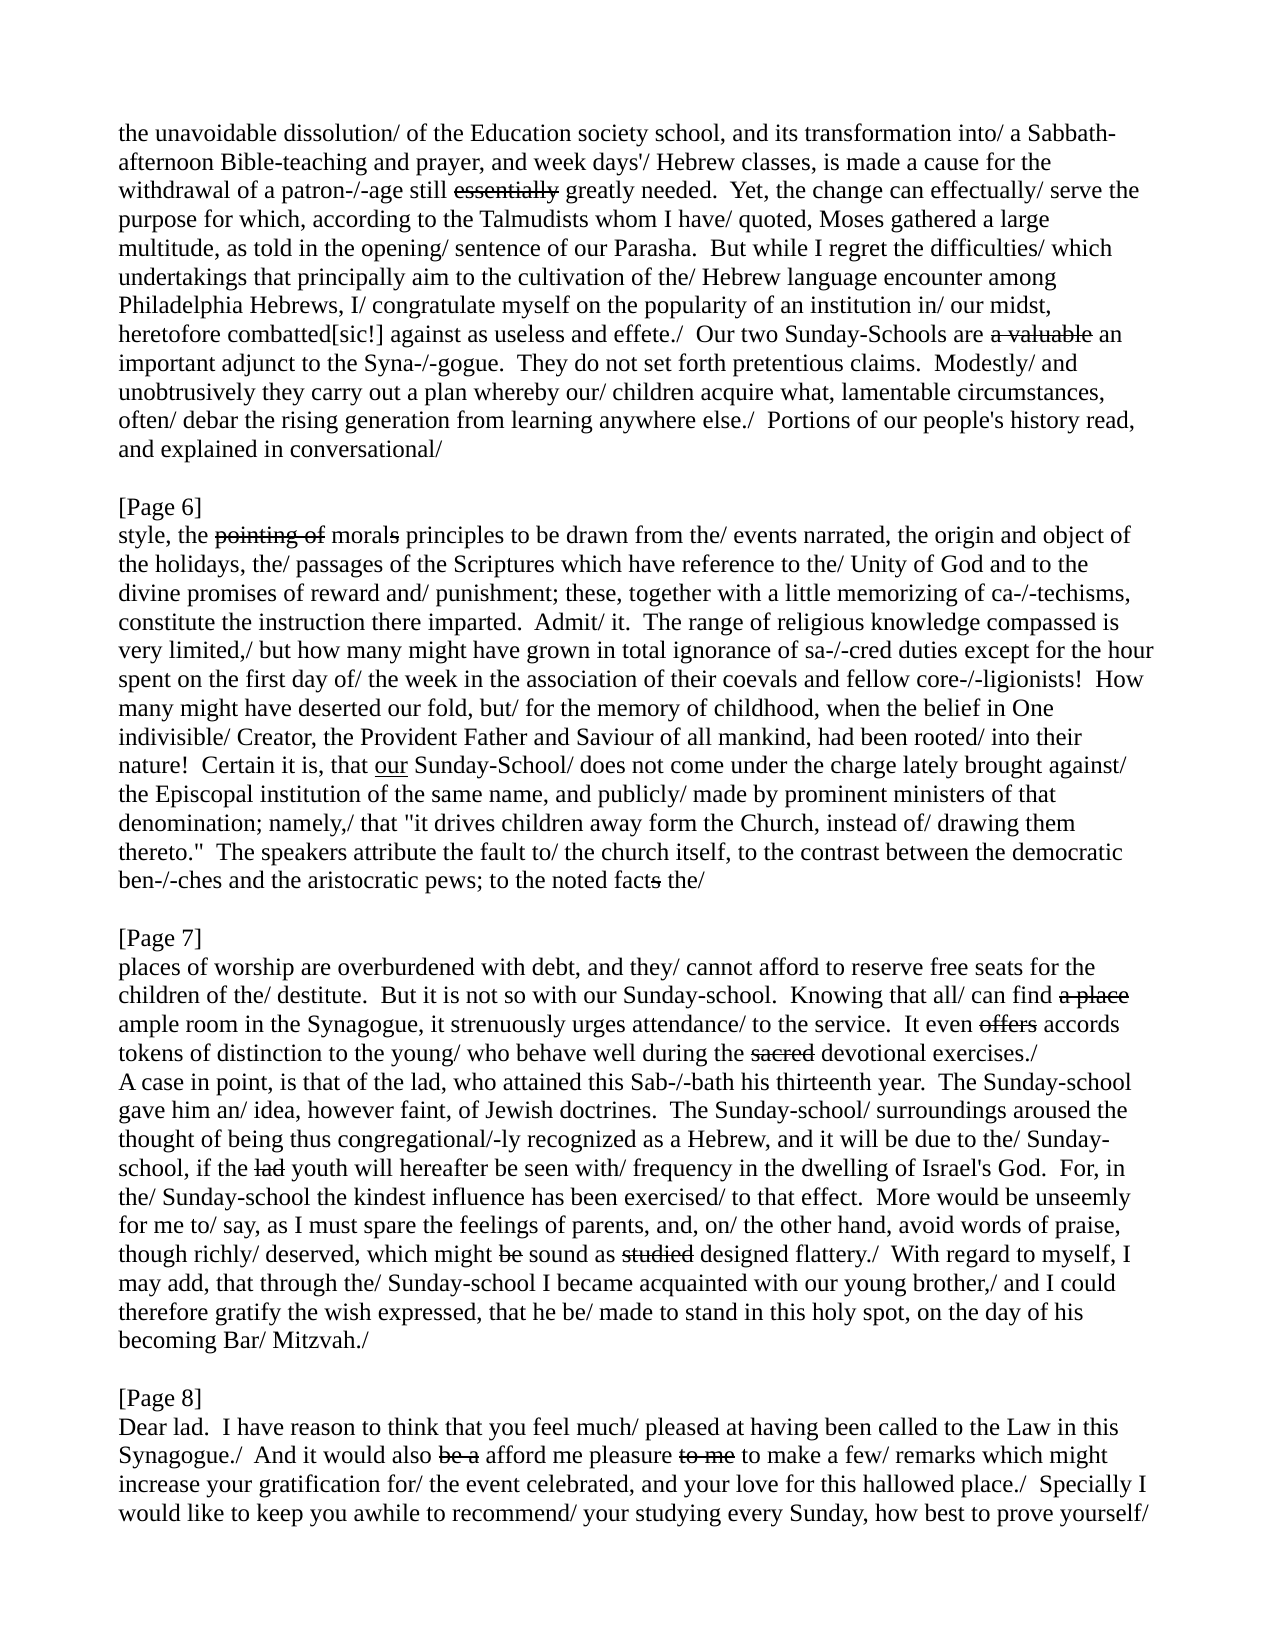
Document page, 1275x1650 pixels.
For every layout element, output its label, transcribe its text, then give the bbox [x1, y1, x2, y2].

text A case in point, is that of the lad, who attained this Sab-/-bath his thirteenth year. The Sunday-school gave him an/ idea, however faint, of Jewish doctrines. The Sunday-school/ surroundings aroused the thought of being thus congregational/-ly recognized as a Hebrew, and it will be due to the/ Sunday-school, if the lad youth will hereafter be seen with/ frequency in the dwelling of Israel's God. For, in the/ Sunday-school the kindest influence has been exercised/ to that effect. More would be unseemly for me to/ say, as I must spare the feelings of parents, and, on/ the other hand, avoid words of praise, though richly/ deserved, which might be sound as studied designed flattery./ With regard to myself, I may add, that through the/ Sunday-school I became acquainted with our young brother,/ and I could therefore gratify the wish expressed, that he be/ made to stand in this holy spot, on the day of his becoming Bar/ Mitzvah./ [118, 1067, 1157, 1354]
text Dear lad. I have reason to think that you feel much/ pleased at having been called to the Law in this Synagogue./ And it would also be a afford me pleasure to me to make a few/ remarks which might increase your gratification for/ the event celebrated, and your love for this hallowed place./ Specially I would like to keep you awhile to recommend/ your studying every Sunday, how best to prove yourself/ [118, 1412, 1157, 1527]
text [Page 7] [118, 923, 1157, 952]
text [Page 6] style, the pointing of morals principles to be drawn from the/ events narrated, the origin and object of the holidays, the/ passages of the Scriptures which have reference to the/ Unity of God and to the divine promises of reward and/ punishment; these, together with a little memorizing of ca-/-techisms, constitute the instruction there imparted. Admit/ it. The range of religious knowledge compassed is very limited,/ but how many might have grown in total ignorance of sa-/-cred duties except for the hour spent on the first day of/ the week in the association of their coevals and fellow core-/-ligionists! How many might have deserted our fold, but/ for the memory of childhood, when the belief in One indivisible/ Creator, the Provident Father and Saviour of all mankind, had been rooted/ into their nature! Certain it is, that our Sunday-School/ does not come under the charge lately brought against/ the Episcopal institution of the same name, and publicly/ made by prominent ministers of that denomination; namely,/ that "it drives children away form the Church, instead of/ drawing them thereto." The speakers attribute the fault to/ the church itself, to the contrast between the democratic ben-/-ches and the aristocratic pews; to the noted facts the/ [118, 492, 1157, 894]
text [Page 8] [118, 1383, 1157, 1412]
text places of worship are overburdened with debt, and they/ cannot afford to reserve free seats for the children of the/ destitute. But it is not so with our Sunday-school. Knowing that all/ can find a place ample room in the Synagogue, it strenuously urges attendance/ to the service. It even offers accords tokens of distinction to the young/ who behave well during the sacred devotional exercises./ [118, 952, 1157, 1067]
text the unavoidable dissolution/ of the Education society school, and its transformation into/ a Sabbath-afternoon Bible-teaching and prayer, and week days'/ Hebrew classes, is made a cause for the withdrawal of a patron-/-age still essentially greatly needed. Yet, the change can effectually/ serve the purpose for which, according to the Talmudists whom I have/ quoted, Moses gathered a large multitude, as told in the opening/ sentence of our Parasha. But while I regret the difficulties/ which undertakings that principally aim to the cultivation of the/ Hebrew language encounter among Philadelphia Hebrews, I/ congratulate myself on the popularity of an institution in/ our midst, heretofore combatted[sic!] against as useless and effete./ Our two Sunday-Schools are a valuable an important adjunct to the Syna-/-gogue. They do not set forth pretentious claims. Modestly/ and unobtrusively they carry out a plan whereby our/ children acquire what, lamentable circumstances, often/ debar the rising generation from learning anywhere else./ Portions of our people's history read, and explained in conversational/ [118, 118, 1157, 463]
